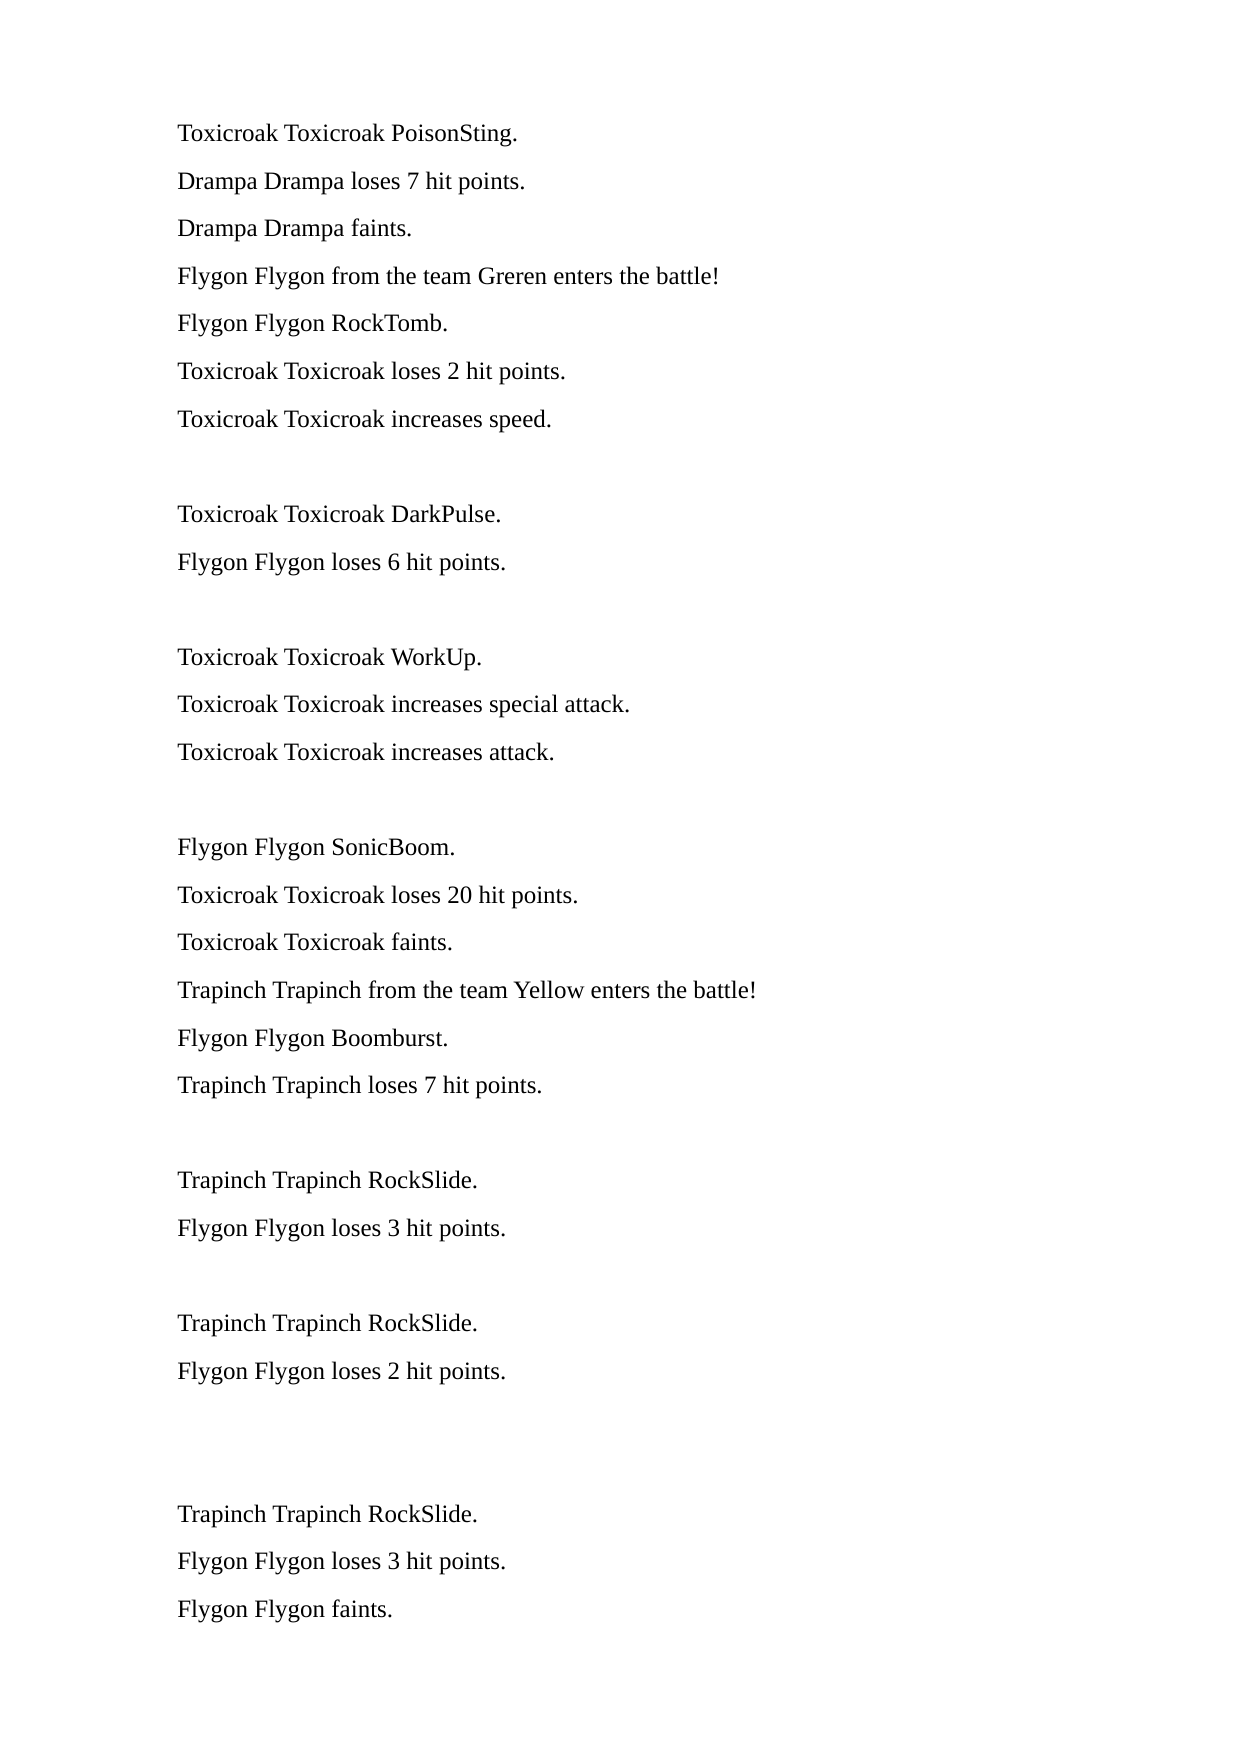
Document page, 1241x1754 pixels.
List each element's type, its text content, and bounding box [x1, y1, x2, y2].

text Flygon Flygon from the team Greren enters the battle! [177, 261, 1152, 290]
text Toxicroak Toxicroak PoisonSting. [177, 118, 1152, 147]
text Trapinch Trapinch RockSlide. [177, 1308, 1152, 1337]
text Toxicroak Toxicroak DarkPulse. [177, 499, 1152, 528]
text Flygon Flygon SonicBoom. [177, 832, 1152, 861]
text Toxicroak Toxicroak increases special attack. [177, 689, 1152, 718]
text Drampa Drampa faints. [177, 213, 1152, 242]
text Flygon Flygon loses 6 hit points. [177, 547, 1152, 575]
text Toxicroak Toxicroak WorkUp. [177, 642, 1152, 671]
text Toxicroak Toxicroak loses 2 hit points. [177, 356, 1152, 385]
text Toxicroak Toxicroak increases speed. [177, 404, 1152, 432]
text Toxicroak Toxicroak loses 20 hit points. [177, 880, 1152, 908]
text Trapinch Trapinch RockSlide. [177, 1499, 1152, 1527]
text Drampa Drampa loses 7 hit points. [177, 166, 1152, 194]
text Toxicroak Toxicroak increases attack. [177, 737, 1152, 766]
text Flygon Flygon loses 3 hit points. [177, 1546, 1152, 1575]
text Flygon Flygon faints. [177, 1594, 1152, 1623]
text Flygon Flygon RockTomb. [177, 308, 1152, 337]
text Trapinch Trapinch loses 7 hit points. [177, 1070, 1152, 1099]
text Trapinch Trapinch from the team Yellow enters the battle! [177, 975, 1152, 1004]
text Trapinch Trapinch RockSlide. [177, 1165, 1152, 1194]
text Flygon Flygon Boomburst. [177, 1023, 1152, 1051]
text Toxicroak Toxicroak faints. [177, 927, 1152, 956]
text Flygon Flygon loses 3 hit points. [177, 1213, 1152, 1242]
text Flygon Flygon loses 2 hit points. [177, 1356, 1152, 1384]
